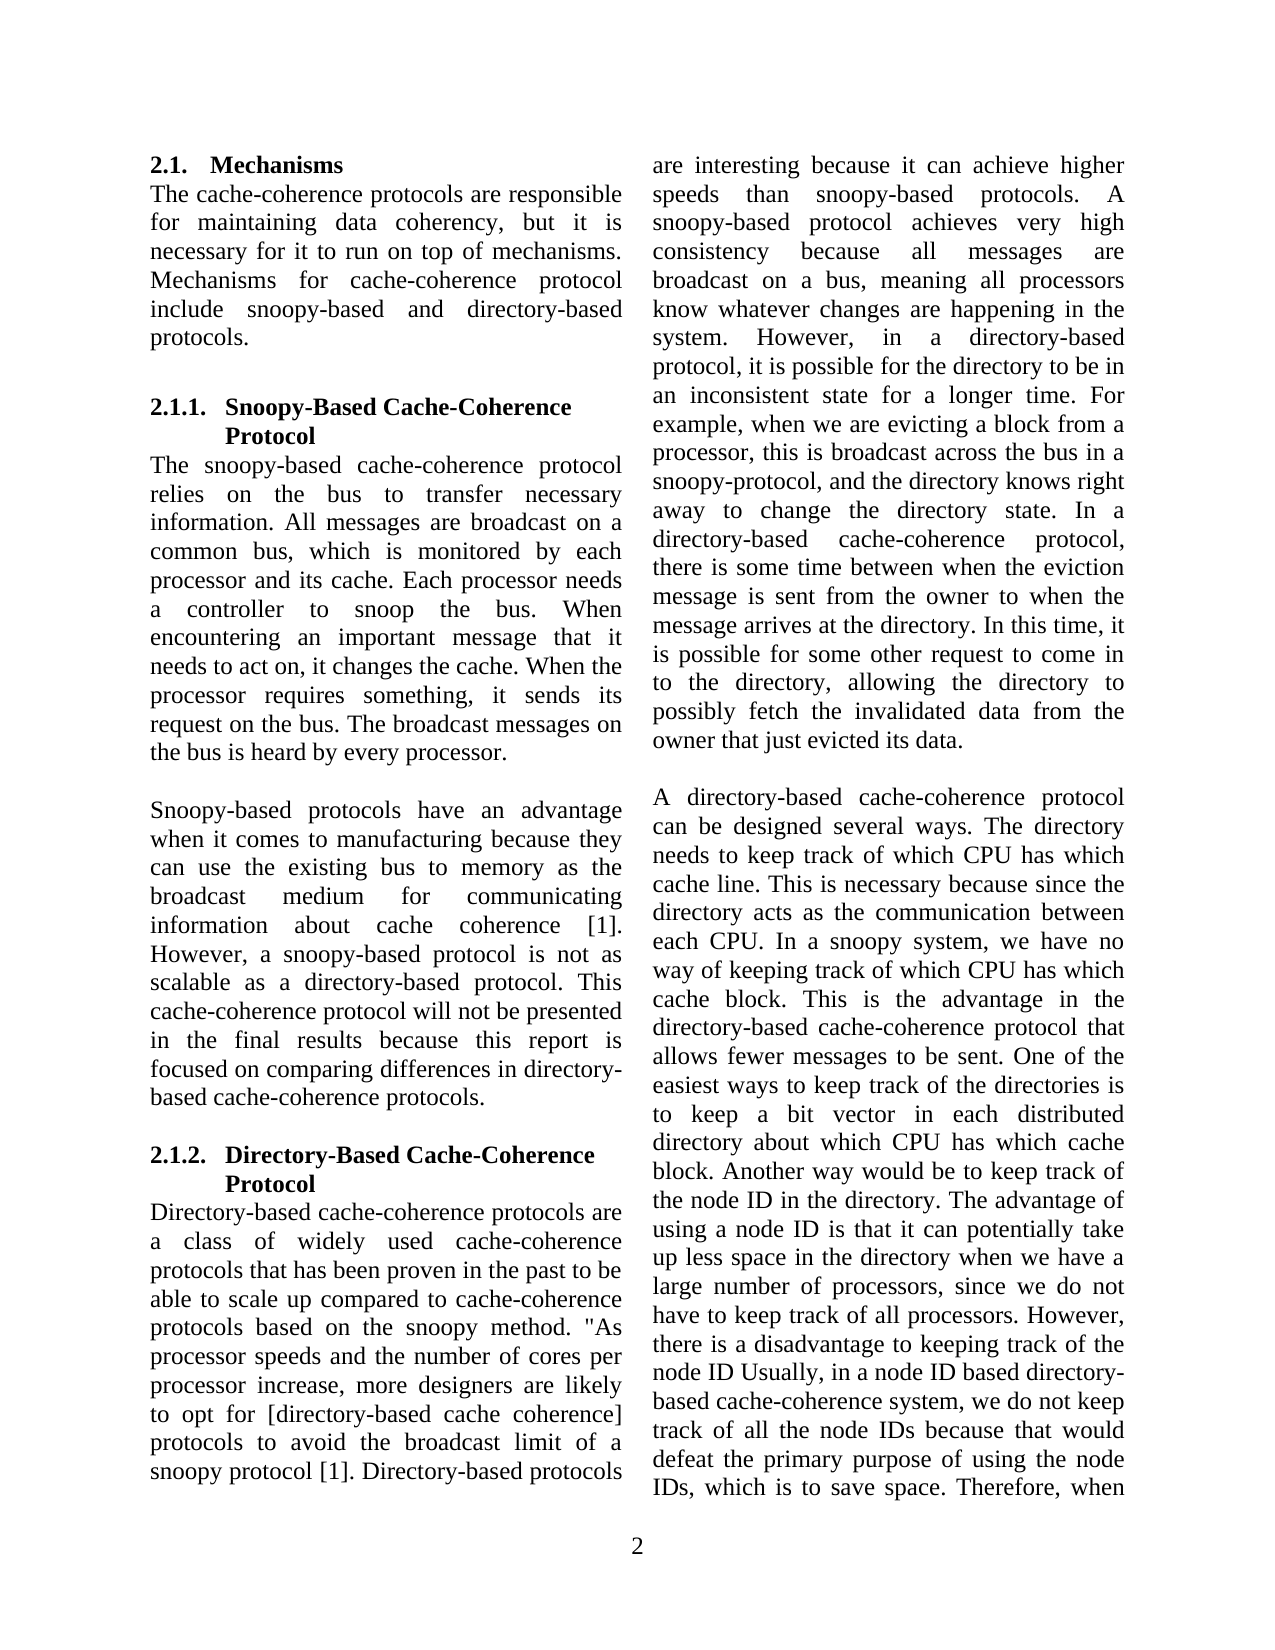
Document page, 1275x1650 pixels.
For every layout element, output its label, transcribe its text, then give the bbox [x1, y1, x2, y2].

text Snoopy-based protocols have an advantage when it comes to manufacturing because they can use the existing bus to memory as the broadcast medium for communicating information about cache coherence [1]. However, a snoopy-based protocol is not as scalable as a directory-based protocol. This cache-coherence protocol will not be presented in the final results because this report is focused on comparing differences in directory-based cache-coherence protocols. [150, 795, 622, 1111]
text Directory-based cache-coherence protocols are a class of widely used cache-coherence protocols that has been proven in the past to be able to scale up compared to cache-coherence protocols based on the snoopy method. "As processor speeds and the number of cores per processor increase, more designers are likely to opt for [directory-based cache coherence] protocols to avoid the broadcast limit of a snoopy protocol [1]. Directory-based protocols [150, 1197, 622, 1485]
subtitle Mechanisms [150, 150, 622, 179]
text The snoopy-based cache-coherence protocol relies on the bus to transfer necessary information. All messages are broadcast on a common bus, which is monitored by each processor and its cache. Each processor needs a controller to snoop the bus. When encountering an important message that it needs to act on, it changes the cache. When the processor requires something, it sends its request on the bus. The broadcast messages on the bus is heard by every processor. [150, 450, 622, 766]
text are interesting because it can achieve higher speeds than snoopy-based protocols. A snoopy-based protocol achieves very high consistency because all messages are broadcast on a bus, meaning all processors know whatever changes are happening in the system. However, in a directory-based protocol, it is possible for the directory to be in an inconsistent state for a longer time. For example, when we are evicting a block from a processor, this is broadcast across the bus in a snoopy-protocol, and the directory knows right away to change the directory state. In a directory-based cache-coherence protocol, there is some time between when the eviction message is sent from the owner to when the message arrives at the directory. In this time, it is possible for some other request to come in to the directory, allowing the directory to possibly fetch the invalidated data from the owner that just evicted its data. [652, 150, 1125, 754]
text The cache-coherence protocols are responsible for maintaining data coherency, but it is necessary for it to run on top of mechanisms. Mechanisms for cache-coherence protocol include snoopy-based and directory-based protocols. [150, 179, 622, 351]
subtitle Snoopy-Based Cache-Coherence Protocol [150, 392, 622, 450]
text A directory-based cache-coherence protocol can be designed several ways. The directory needs to keep track of which CPU has which cache line. This is necessary because since the directory acts as the communication between each CPU. In a snoopy system, we have no way of keeping track of which CPU has which cache block. This is the advantage in the directory-based cache-coherence protocol that allows fewer messages to be sent. One of the easiest ways to keep track of the directories is to keep a bit vector in each distributed directory about which CPU has which cache block. Another way would be to keep track of the node ID in the directory. The advantage of using a node ID is that it can potentially take up less space in the directory when we have a large number of processors, since we do not have to keep track of all processors. However, there is a disadvantage to keeping track of the node ID Usually, in a node ID based directory-based cache-coherence system, we do not keep track of all the node IDs because that would defeat the primary purpose of using the node IDs, which is to save space. Therefore, when [652, 782, 1125, 1501]
subtitle Directory-Based Cache-Coherence Protocol [150, 1140, 622, 1197]
